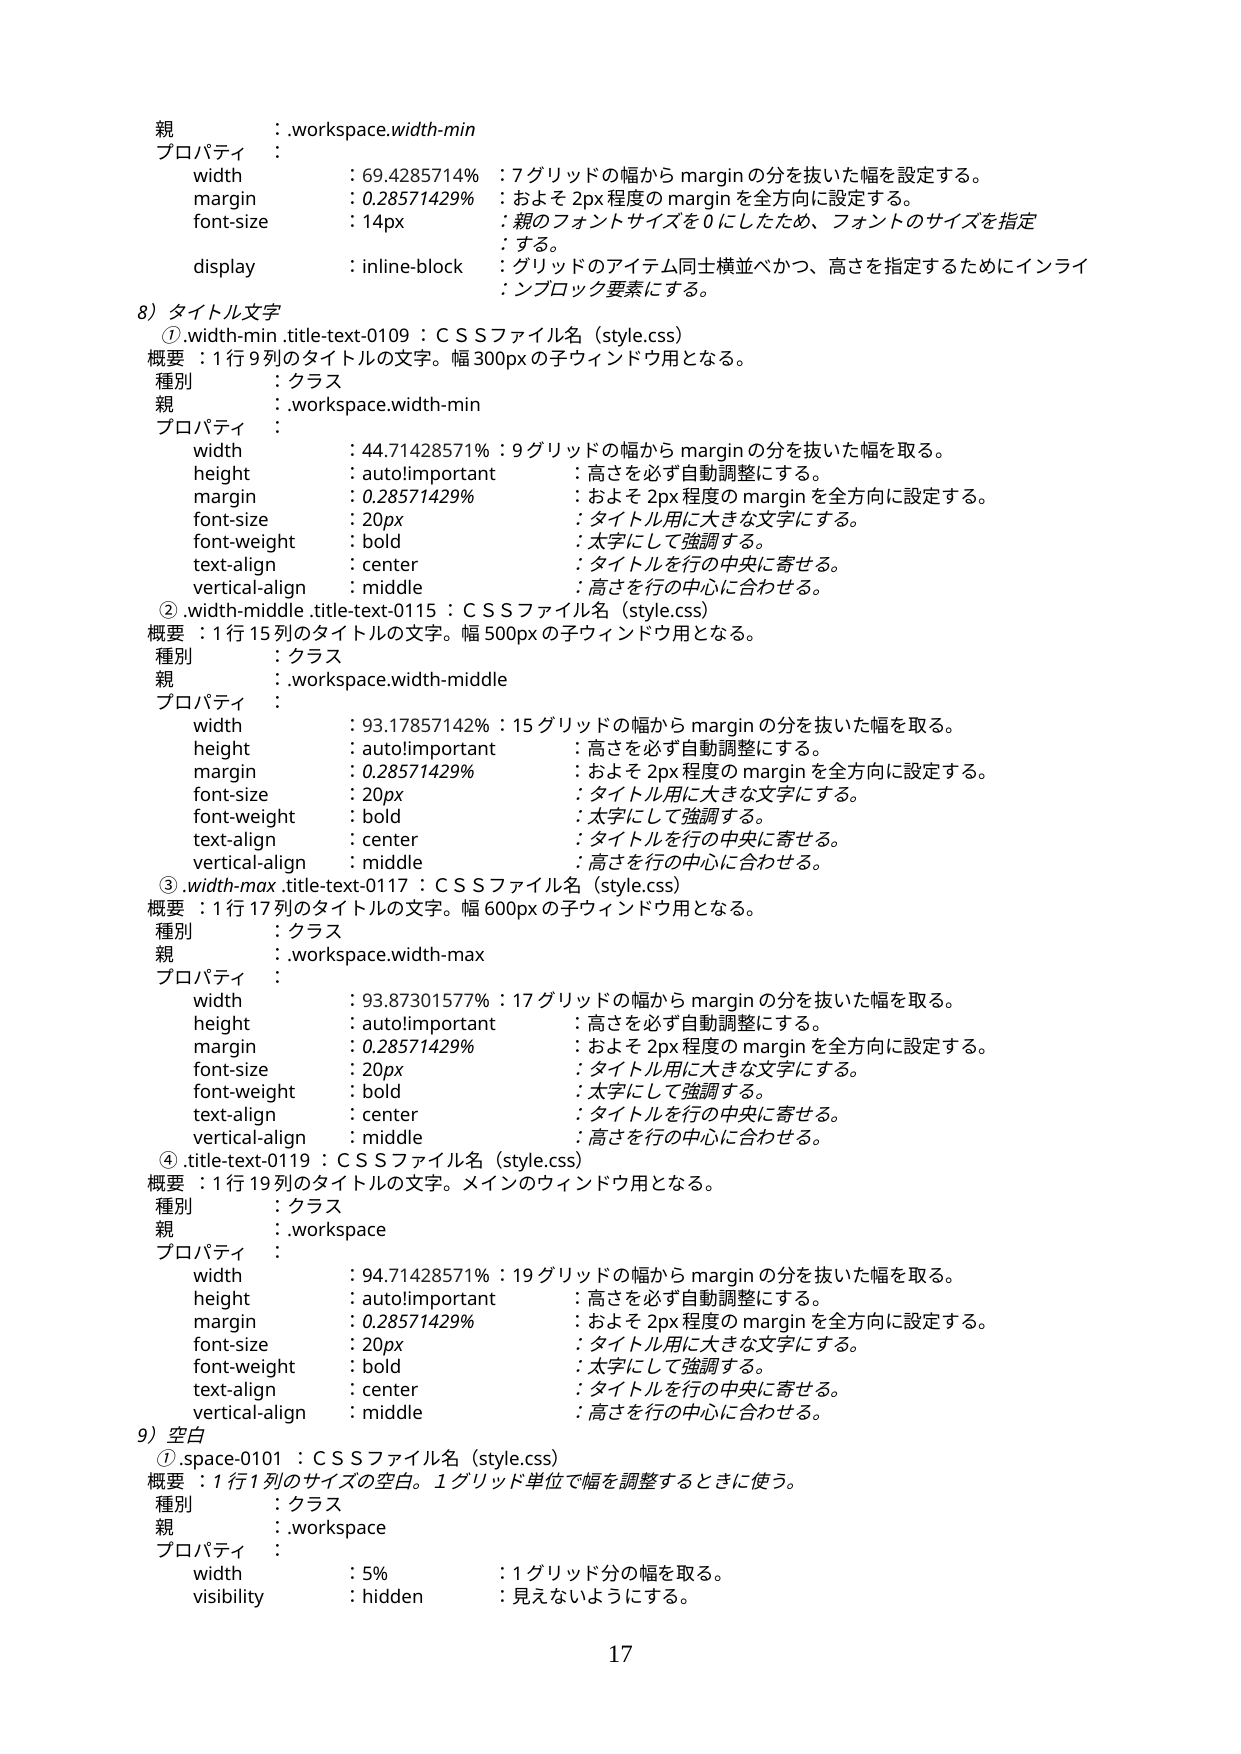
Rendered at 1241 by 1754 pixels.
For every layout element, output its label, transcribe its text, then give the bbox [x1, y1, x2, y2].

text ① .width-min .title-text-0109 ：ＣＳＳファイル名（style.css） [118, 324, 1122, 347]
text 種別 ：クラス [118, 370, 1122, 393]
text height ：auto!important ：高さを必ず自動調整にする。 [118, 462, 1122, 485]
text 種別 ：クラス [118, 645, 1122, 668]
text 8）タイトル文字 [118, 301, 1122, 324]
text プロパティ ： [118, 141, 1122, 164]
text font-size ：14px ：親のフォントサイズを0にしたため、フォントのサイズを指定 [118, 210, 1122, 233]
text vertical-align ：middle ：高さを行の中心に合わせる。 [118, 1126, 1122, 1149]
text width ：93.17857142% ：15グリッドの幅からmarginの分を抜いた幅を取る。 [118, 714, 1122, 737]
text font-size ：20px ：タイトル用に大きな文字にする。 [118, 1333, 1122, 1356]
text width ：44.71428571% ：9グリッドの幅からmarginの分を抜いた幅を取る。 [118, 439, 1122, 462]
text height ：auto!important ：高さを必ず自動調整にする。 [118, 1012, 1122, 1035]
text text-align ：center ：タイトルを行の中央に寄せる。 [118, 828, 1122, 851]
text font-weight ：bold ：太字にして強調する。 [118, 531, 1122, 553]
text 概要 ：1行17列のタイトルの文字。幅600pxの子ウィンドウ用となる。 [118, 897, 1122, 920]
text margin ：0.28571429% ：およそ2px程度のmarginを全方向に設定する。 [118, 1035, 1122, 1058]
text 種別 ：クラス [118, 1493, 1122, 1516]
text ：ンブロック要素にする。 [118, 278, 1122, 301]
text 概要 ：1行9列のタイトルの文字。幅300pxの子ウィンドウ用となる。 [118, 347, 1122, 370]
text visibility ：hidden ：見えないようにする。 [118, 1585, 1122, 1608]
text 親 ：.workspace.width-min [118, 393, 1122, 416]
text ① .space-0101 ：ＣＳＳファイル名（style.css） [118, 1447, 1122, 1470]
text 概要 ：1行1列のサイズの空白。１グリッド単位で幅を調整するときに使う。 [118, 1470, 1122, 1493]
text width ：94.71428571% ：19グリッドの幅からmarginの分を抜いた幅を取る。 [118, 1264, 1122, 1287]
text height ：auto!important ：高さを必ず自動調整にする。 [118, 1287, 1122, 1310]
text font-weight ：bold ：太字にして強調する。 [118, 1356, 1122, 1378]
text vertical-align ：middle ：高さを行の中心に合わせる。 [118, 1401, 1122, 1424]
text 親 ：.workspace.width-min [118, 118, 1122, 141]
text 種別 ：クラス [118, 1195, 1122, 1218]
text プロパティ ： [118, 416, 1122, 439]
text margin ：0.28571429% ：およそ2px程度のmarginを全方向に設定する。 [118, 760, 1122, 783]
text プロパティ ： [118, 1241, 1122, 1264]
text プロパティ ： [118, 691, 1122, 714]
text margin ：0.28571429% ：およそ2px程度のmarginを全方向に設定する。 [118, 1310, 1122, 1333]
text font-weight ：bold ：太字にして強調する。 [118, 1081, 1122, 1103]
text vertical-align ：middle ：高さを行の中心に合わせる。 [118, 851, 1122, 874]
text 親 ：.workspace [118, 1218, 1122, 1241]
text ③ .width-max .title-text-0117 ：ＣＳＳファイル名（style.css） [118, 874, 1122, 897]
text width ：93.87301577% ：17グリッドの幅からmarginの分を抜いた幅を取る。 [118, 989, 1122, 1012]
text 9）空白 [118, 1424, 1122, 1447]
text 親 ：.workspace.width-middle [118, 668, 1122, 691]
text font-size ：20px ：タイトル用に大きな文字にする。 [118, 1058, 1122, 1081]
text font-size ：20px ：タイトル用に大きな文字にする。 [118, 783, 1122, 806]
text margin ：0.28571429% ：およそ2px程度のmarginを全方向に設定する。 [118, 485, 1122, 508]
text プロパティ ： [118, 1539, 1122, 1562]
text 概要 ：1行19列のタイトルの文字。メインのウィンドウ用となる。 [118, 1172, 1122, 1195]
text margin ：0.28571429% ：およそ2px程度のmarginを全方向に設定する。 [118, 187, 1122, 210]
text 種別 ：クラス [118, 920, 1122, 943]
text 概要 ：1行15列のタイトルの文字。幅500pxの子ウィンドウ用となる。 [118, 622, 1122, 645]
text text-align ：center ：タイトルを行の中央に寄せる。 [118, 553, 1122, 576]
text ④ .title-text-0119 ：ＣＳＳファイル名（style.css） [118, 1149, 1122, 1172]
text ② .width-middle .title-text-0115 ：ＣＳＳファイル名（style.css） [118, 599, 1122, 622]
text ：する。 [118, 233, 1122, 256]
text height ：auto!important ：高さを必ず自動調整にする。 [118, 737, 1122, 760]
text 親 ：.workspace.width-max [118, 943, 1122, 966]
text width ：5% ：1グリッド分の幅を取る。 [118, 1562, 1122, 1585]
text display ：inline-block ：グリッドのアイテム同士横並べかつ、高さを指定するためにインライ [118, 256, 1122, 278]
text text-align ：center ：タイトルを行の中央に寄せる。 [118, 1103, 1122, 1126]
text vertical-align ：middle ：高さを行の中心に合わせる。 [118, 576, 1122, 599]
text プロパティ ： [118, 966, 1122, 989]
text text-align ：center ：タイトルを行の中央に寄せる。 [118, 1378, 1122, 1401]
text font-size ：20px ：タイトル用に大きな文字にする。 [118, 508, 1122, 531]
text 親 ：.workspace [118, 1516, 1122, 1539]
text width ：69.4285714% ：7グリッドの幅からmarginの分を抜いた幅を設定する。 [118, 164, 1122, 187]
text font-weight ：bold ：太字にして強調する。 [118, 806, 1122, 828]
